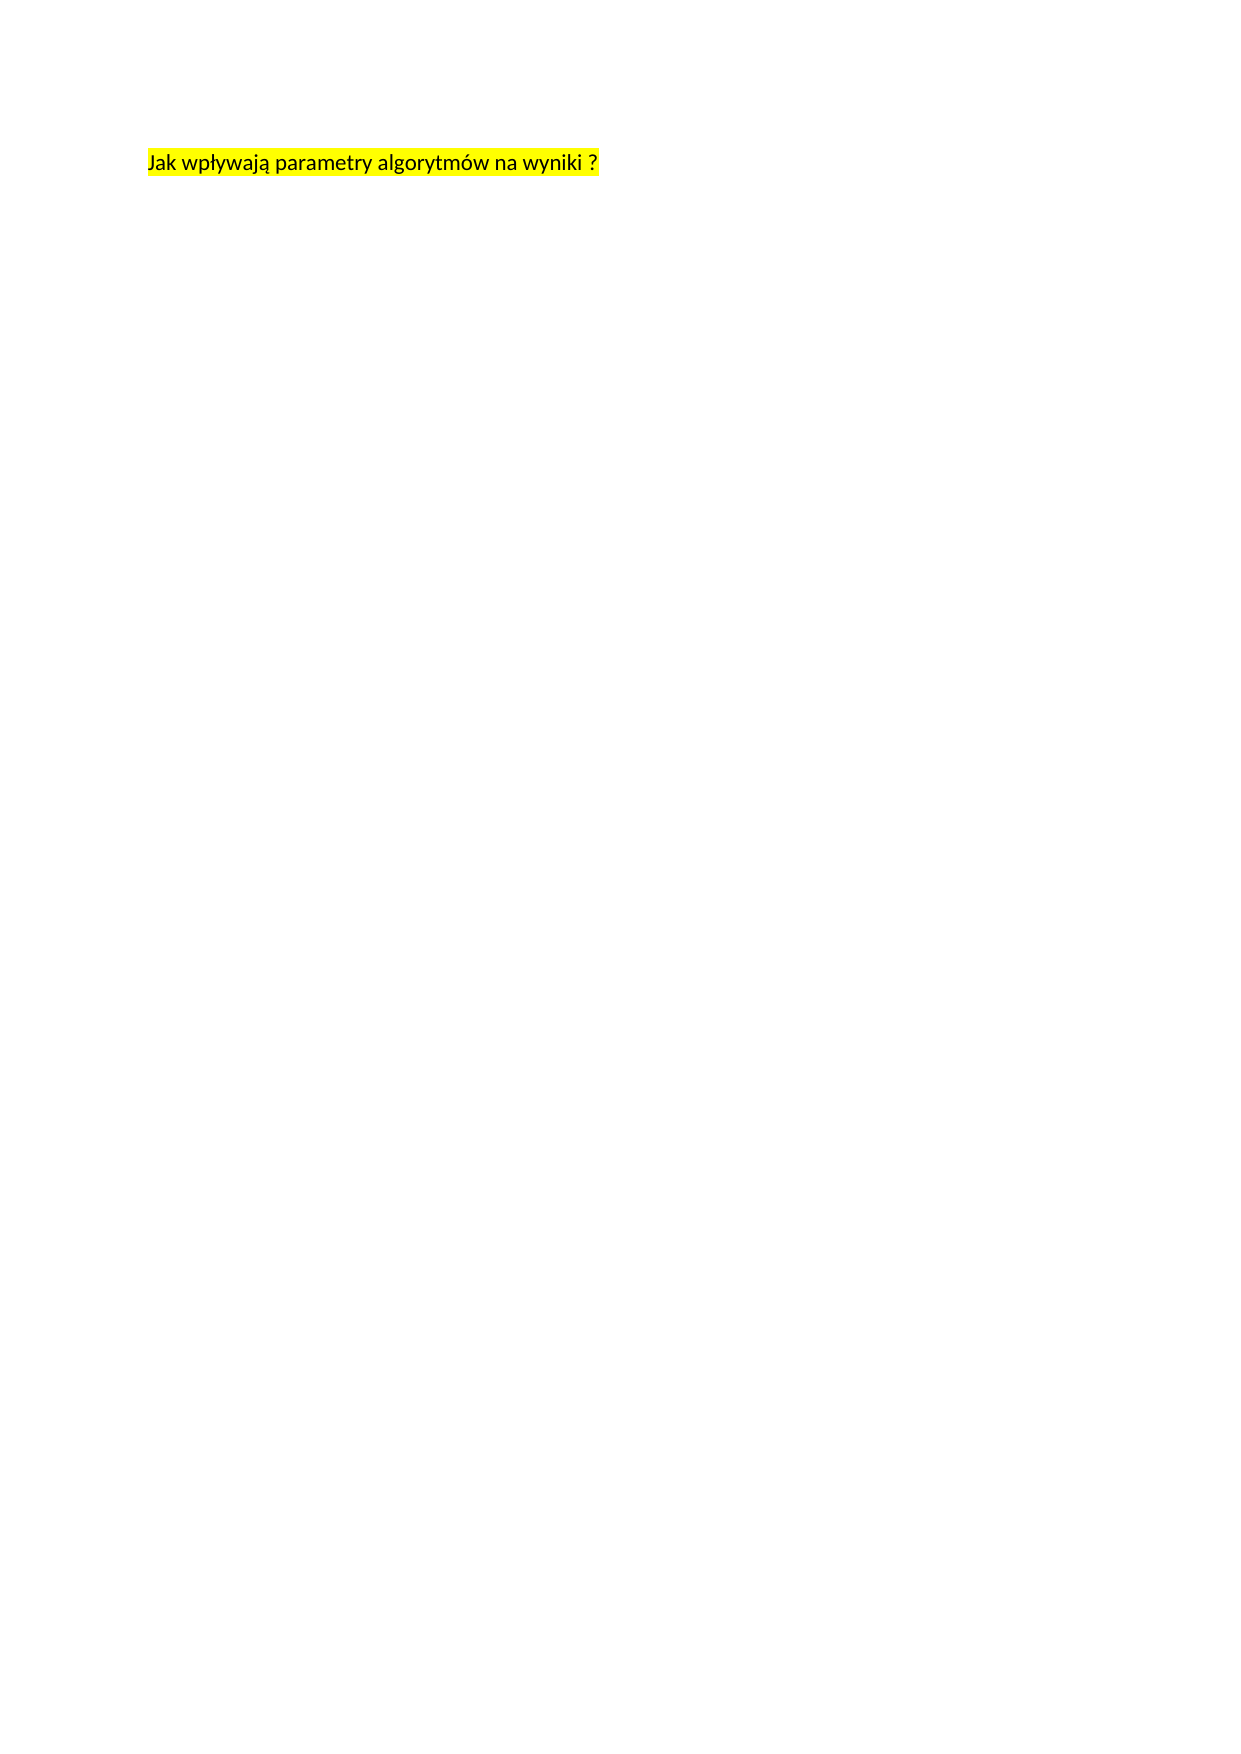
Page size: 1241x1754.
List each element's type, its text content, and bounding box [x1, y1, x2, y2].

text Jak wpływają parametry algorytmów na wyniki ? [148, 148, 1093, 176]
